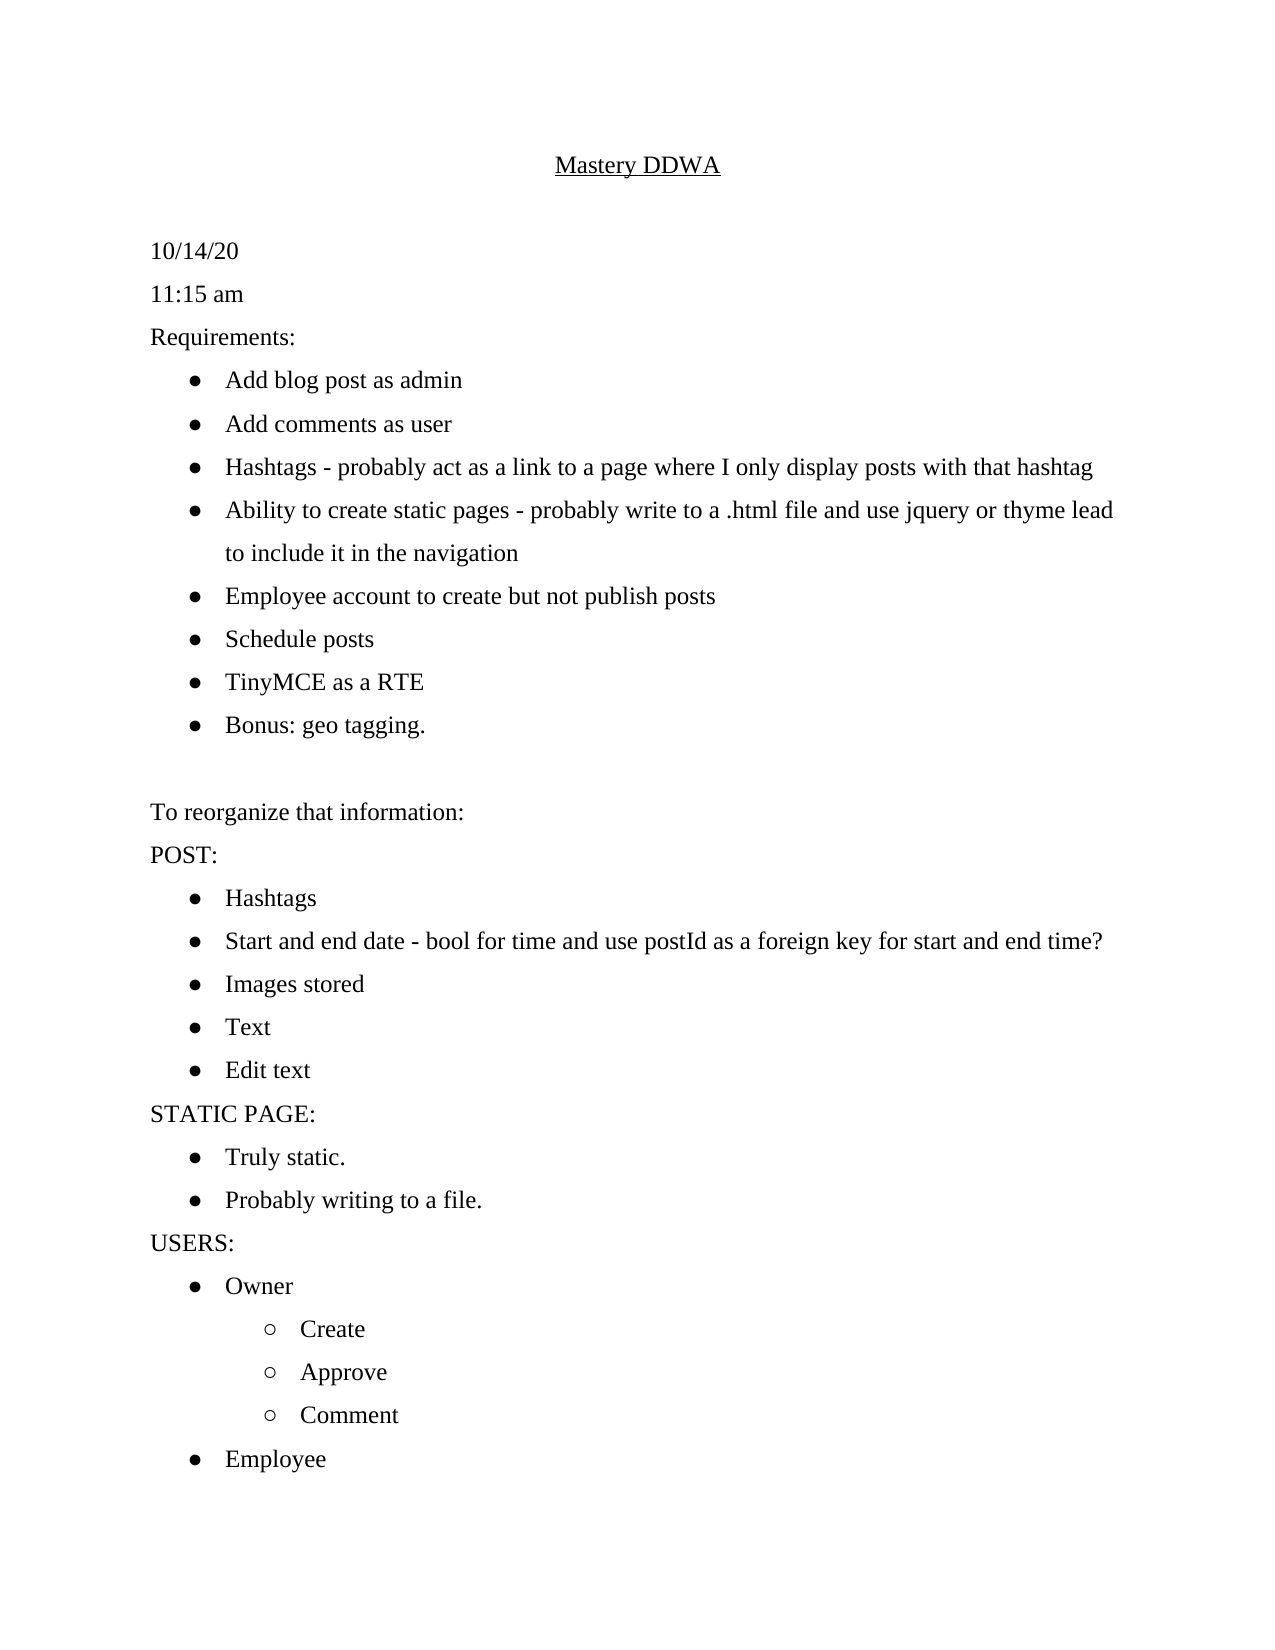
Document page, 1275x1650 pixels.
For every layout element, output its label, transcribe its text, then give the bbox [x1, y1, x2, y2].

list Probably writing to a file. [187, 1185, 1125, 1214]
list TinyMCE as a RTE [187, 667, 1125, 696]
text 10/14/20 [150, 236, 1125, 265]
list Add blog post as admin [187, 366, 1125, 394]
list Employee [187, 1444, 1125, 1472]
list Add comments as user [187, 409, 1125, 437]
text POST: [150, 840, 1125, 869]
text Mastery DDWA [150, 150, 1125, 179]
list Schedule posts [187, 624, 1125, 653]
text 11:15 am [150, 279, 1125, 308]
text Requirements: [150, 322, 1125, 351]
list Images stored [187, 969, 1125, 998]
list Text [187, 1012, 1125, 1041]
text To reorganize that information: [150, 797, 1125, 826]
list Create [262, 1314, 1125, 1343]
list Start and end date - bool for time and use postId as a foreign key for start and end time? [187, 926, 1125, 955]
list Comment [262, 1401, 1125, 1429]
list Edit text [187, 1056, 1125, 1084]
list Ability to create static pages - probably write to a .html file and use jquery or thyme lead to include it in the navigation [187, 495, 1125, 567]
list Approve [262, 1357, 1125, 1386]
list Truly static. [187, 1142, 1125, 1171]
text STATIC PAGE: [150, 1099, 1125, 1127]
list Hashtags [187, 883, 1125, 912]
text USERS: [150, 1228, 1125, 1257]
list Employee account to create but not publish posts [187, 581, 1125, 610]
list Bonus: geo tagging. [187, 711, 1125, 739]
list Owner [187, 1271, 1125, 1300]
list Hashtags - probably act as a link to a page where I only display posts with that hashtag [187, 452, 1125, 481]
